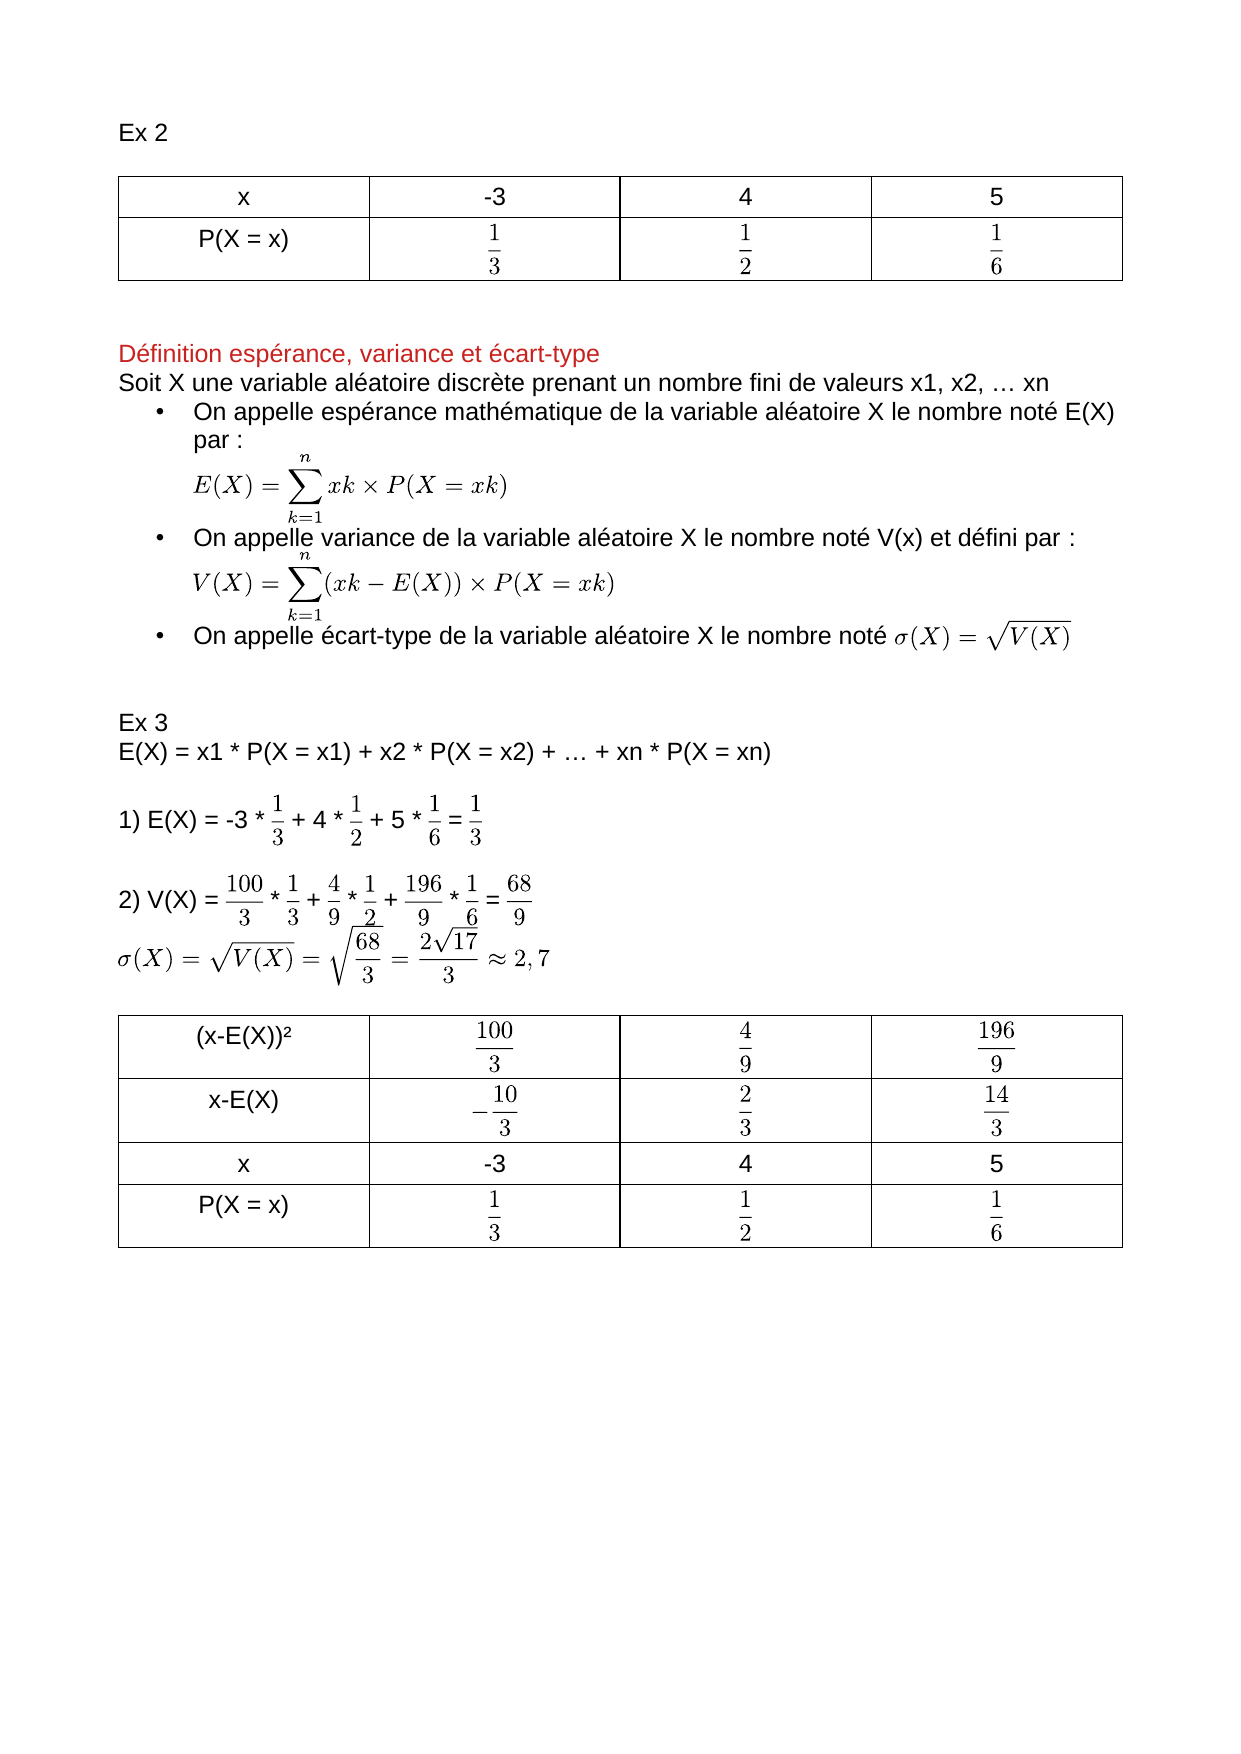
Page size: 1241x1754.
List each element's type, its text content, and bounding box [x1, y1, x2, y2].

list On appelle variance de la variable aléatoire X le nombre noté V(x) et défini par : [156, 523, 1122, 621]
text * [247, 874, 292, 926]
table_cell x-E(X) [119, 1079, 369, 1142]
list On appelle espérance mathématique de la variable aléatoire X le nombre noté E(X) par : [156, 396, 1122, 454]
list [1065, 621, 1122, 651]
table_cell [872, 218, 1122, 280]
table_cell [621, 218, 871, 280]
table_cell [872, 1079, 1122, 1142]
table_cell x [119, 1143, 369, 1183]
text * + [334, 874, 419, 926]
table_header x [119, 177, 369, 217]
text 2) V(X) = [118, 874, 241, 926]
text Soit X une variable aléatoire discrète prenant un nombre fini de valeurs x1, x2, … xn [118, 368, 1122, 396]
table_cell [621, 1185, 871, 1247]
table_cell [370, 1185, 619, 1247]
table_cell P(X = x) [119, 1185, 369, 1247]
text [520, 874, 1122, 926]
table_cell [370, 218, 619, 280]
table_cell P(X = x) [119, 218, 369, 280]
text 1) E(X) = -3 * [118, 794, 277, 846]
table_header [370, 1016, 619, 1078]
table_header [872, 1016, 1122, 1078]
text = [474, 874, 516, 926]
text Définition espérance, variance et écart-type [118, 339, 1122, 368]
list On appelle écart-type de la variable aléatoire X le nombre noté [156, 621, 1008, 651]
text Ex 3 [118, 708, 1122, 737]
text * [426, 874, 471, 926]
text + [295, 874, 335, 926]
table_header 5 [872, 177, 1122, 217]
text [477, 794, 1122, 846]
table_cell [621, 1079, 871, 1142]
text = [436, 794, 475, 846]
table_header -3 [370, 177, 619, 217]
text E(X) = x1 * P(X = x1) + x2 * P(X = x2) + … + xn * P(X = xn) [118, 737, 1122, 766]
table_header 4 [621, 177, 871, 217]
table_header [621, 1016, 871, 1078]
text + 4 * + 5 * [279, 794, 434, 846]
table_cell [872, 1185, 1122, 1247]
table_cell -3 [370, 1143, 619, 1183]
table_cell 4 [621, 1143, 871, 1183]
table_cell [370, 1079, 619, 1142]
text Ex 2 [118, 118, 1122, 147]
table_cell 5 [872, 1143, 1122, 1183]
table_header (x-E(X))² [119, 1016, 369, 1078]
